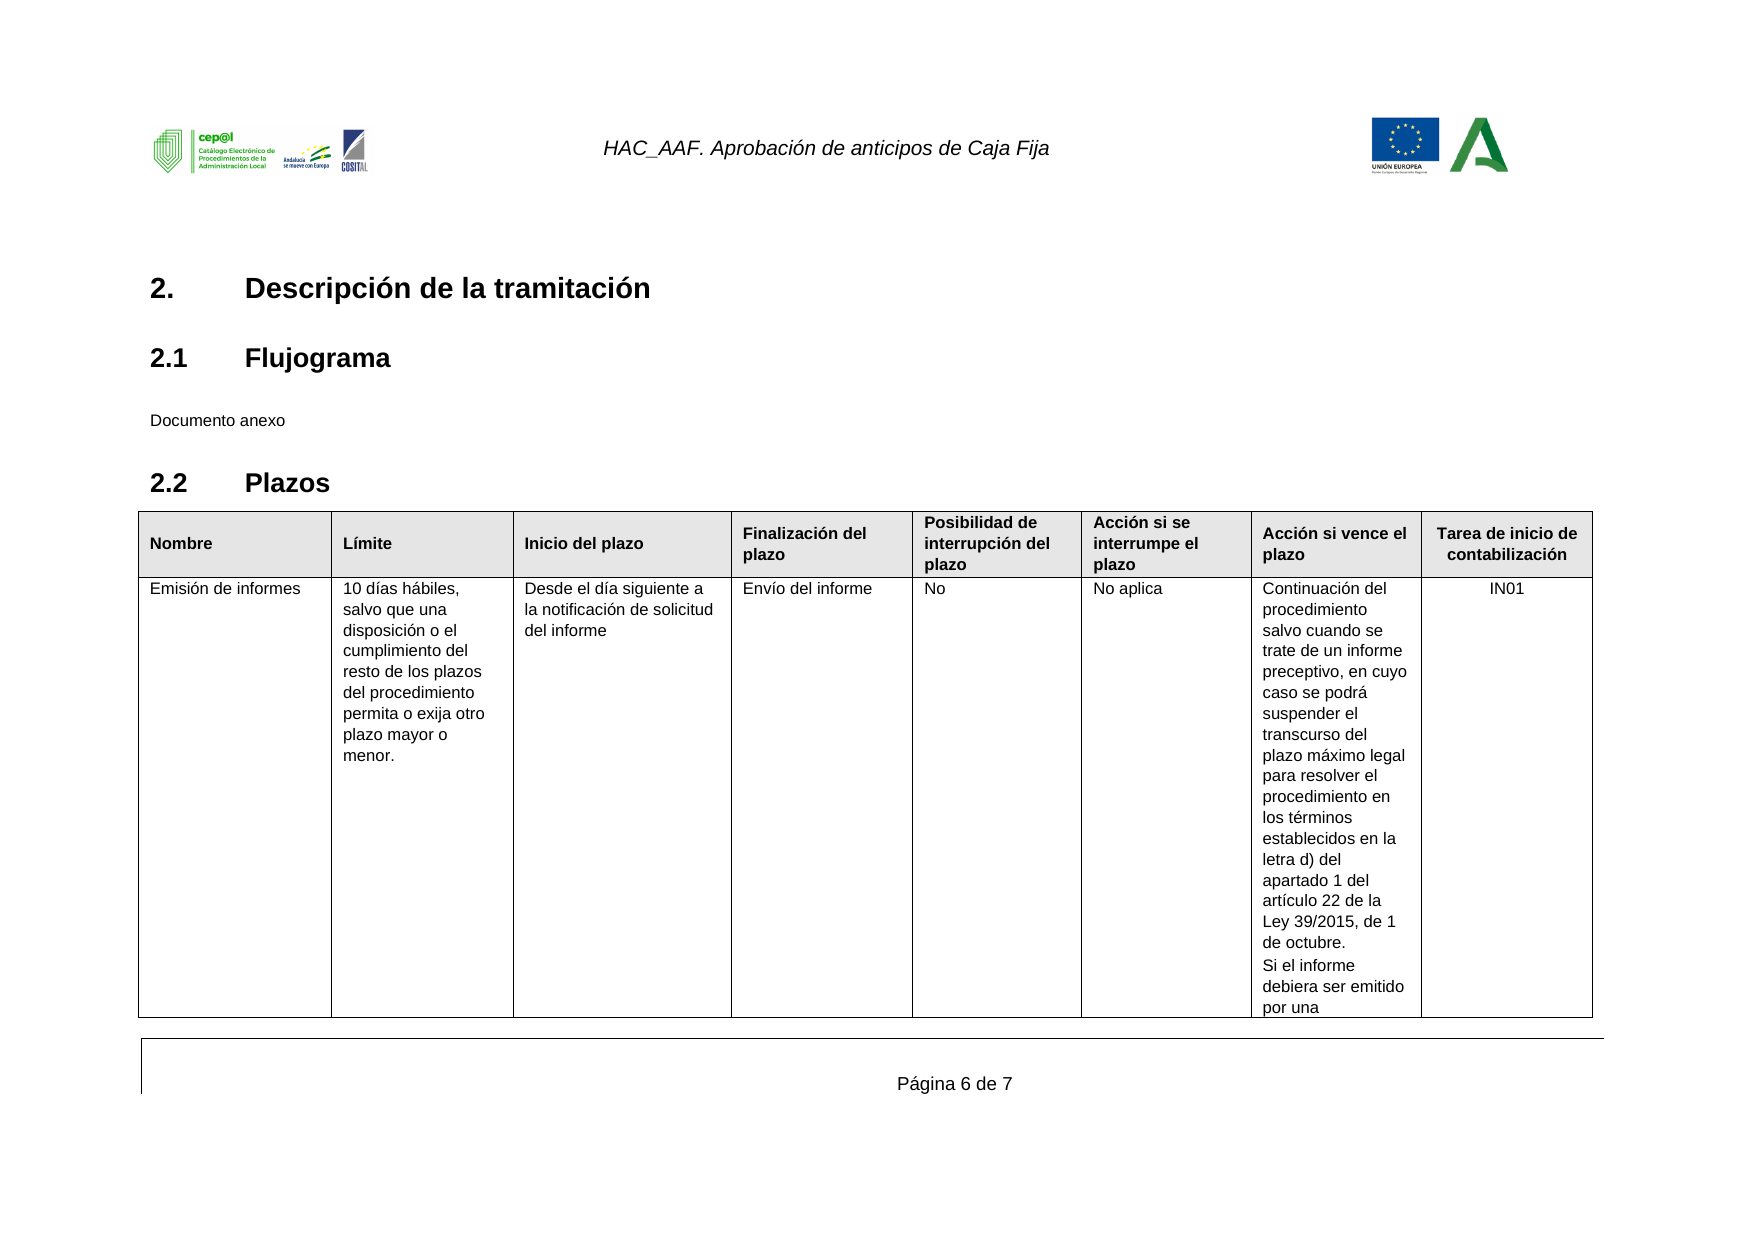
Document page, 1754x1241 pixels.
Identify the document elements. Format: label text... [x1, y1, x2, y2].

table_cell No [913, 578, 1081, 1017]
table_cell Envío del informe [732, 578, 912, 1017]
picture [151, 125, 375, 176]
table_cell Continuación del procedimiento salvo cuando se trate de un informe preceptivo, en cuyo caso se podrá suspender el transcurso del plazo máximo legal para resolver el procedimiento en los términos establecidos en la letra d) del apartado 1 del artículo 22 de la Ley 39/2015, de 1 de octubre. Si el informe debiera ser emitido por una [1252, 578, 1421, 1017]
table_header Finalización del plazo [732, 512, 912, 577]
table_cell IN01 [1422, 578, 1592, 1017]
table_header Acción si vence el plazo [1252, 512, 1421, 577]
table_header Nombre [139, 512, 331, 577]
table_header Tarea de inicio de contabilización [1422, 512, 1592, 577]
subtitle Documento anexo [150, 411, 1604, 430]
subtitle Descripción de la tramitación [150, 271, 1604, 304]
table_cell 10 días hábiles, salvo que una disposición o el cumplimiento del resto de los plazos del procedimiento permita o exija otro plazo mayor o menor. [332, 578, 513, 1017]
subtitle Flujograma [150, 342, 1604, 373]
table_cell No aplica [1082, 578, 1251, 1017]
table_header Posibilidad de interrupción del plazo [913, 512, 1081, 577]
table_cell Desde el día siguiente a la notificación de solicitud del informe [514, 578, 731, 1017]
table_cell Emisión de informes [139, 578, 331, 1017]
table_header Inicio del plazo [514, 512, 731, 577]
table_header Límite [332, 512, 513, 577]
table_header Acción si se interrumpe el plazo [1082, 512, 1251, 577]
